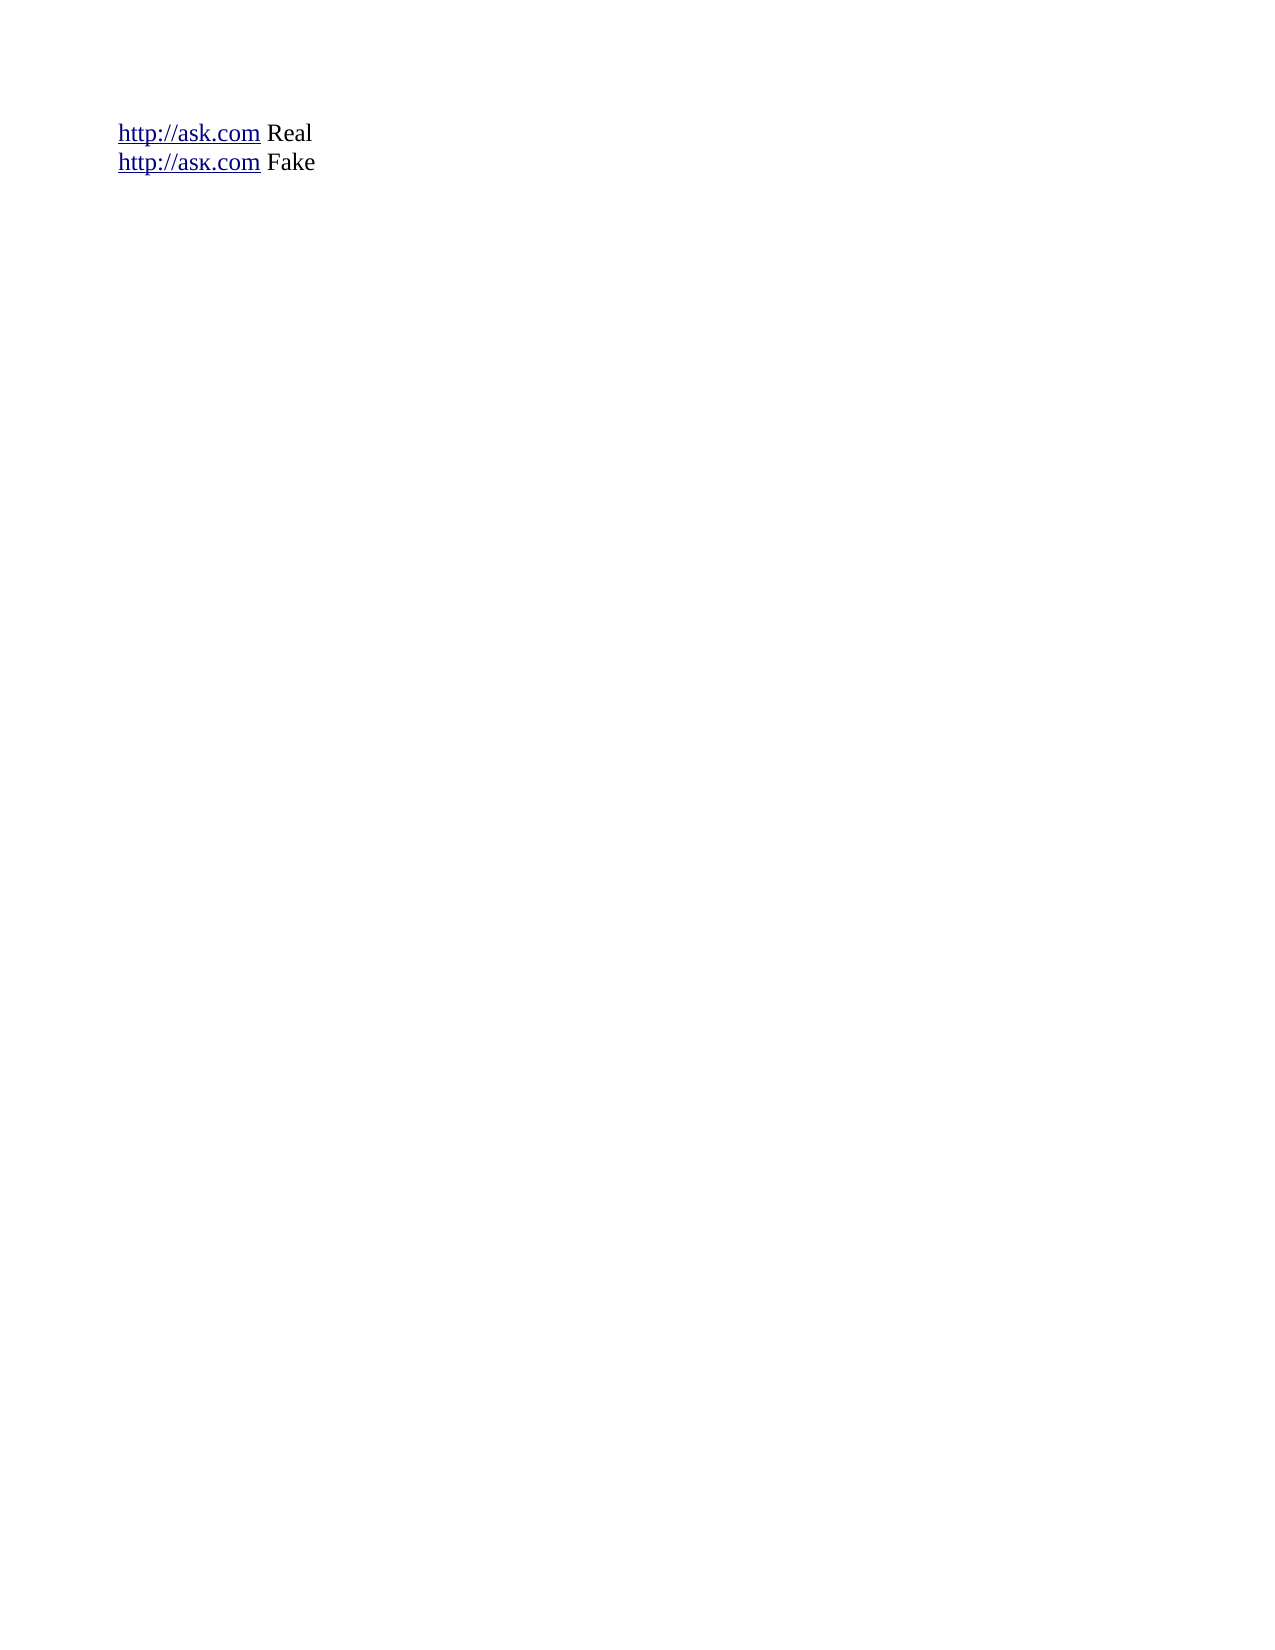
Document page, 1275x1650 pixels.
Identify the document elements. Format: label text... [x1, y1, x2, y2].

text http://asĸ.com Fake [118, 147, 1157, 176]
text http://ask.com Real [118, 118, 1157, 147]
